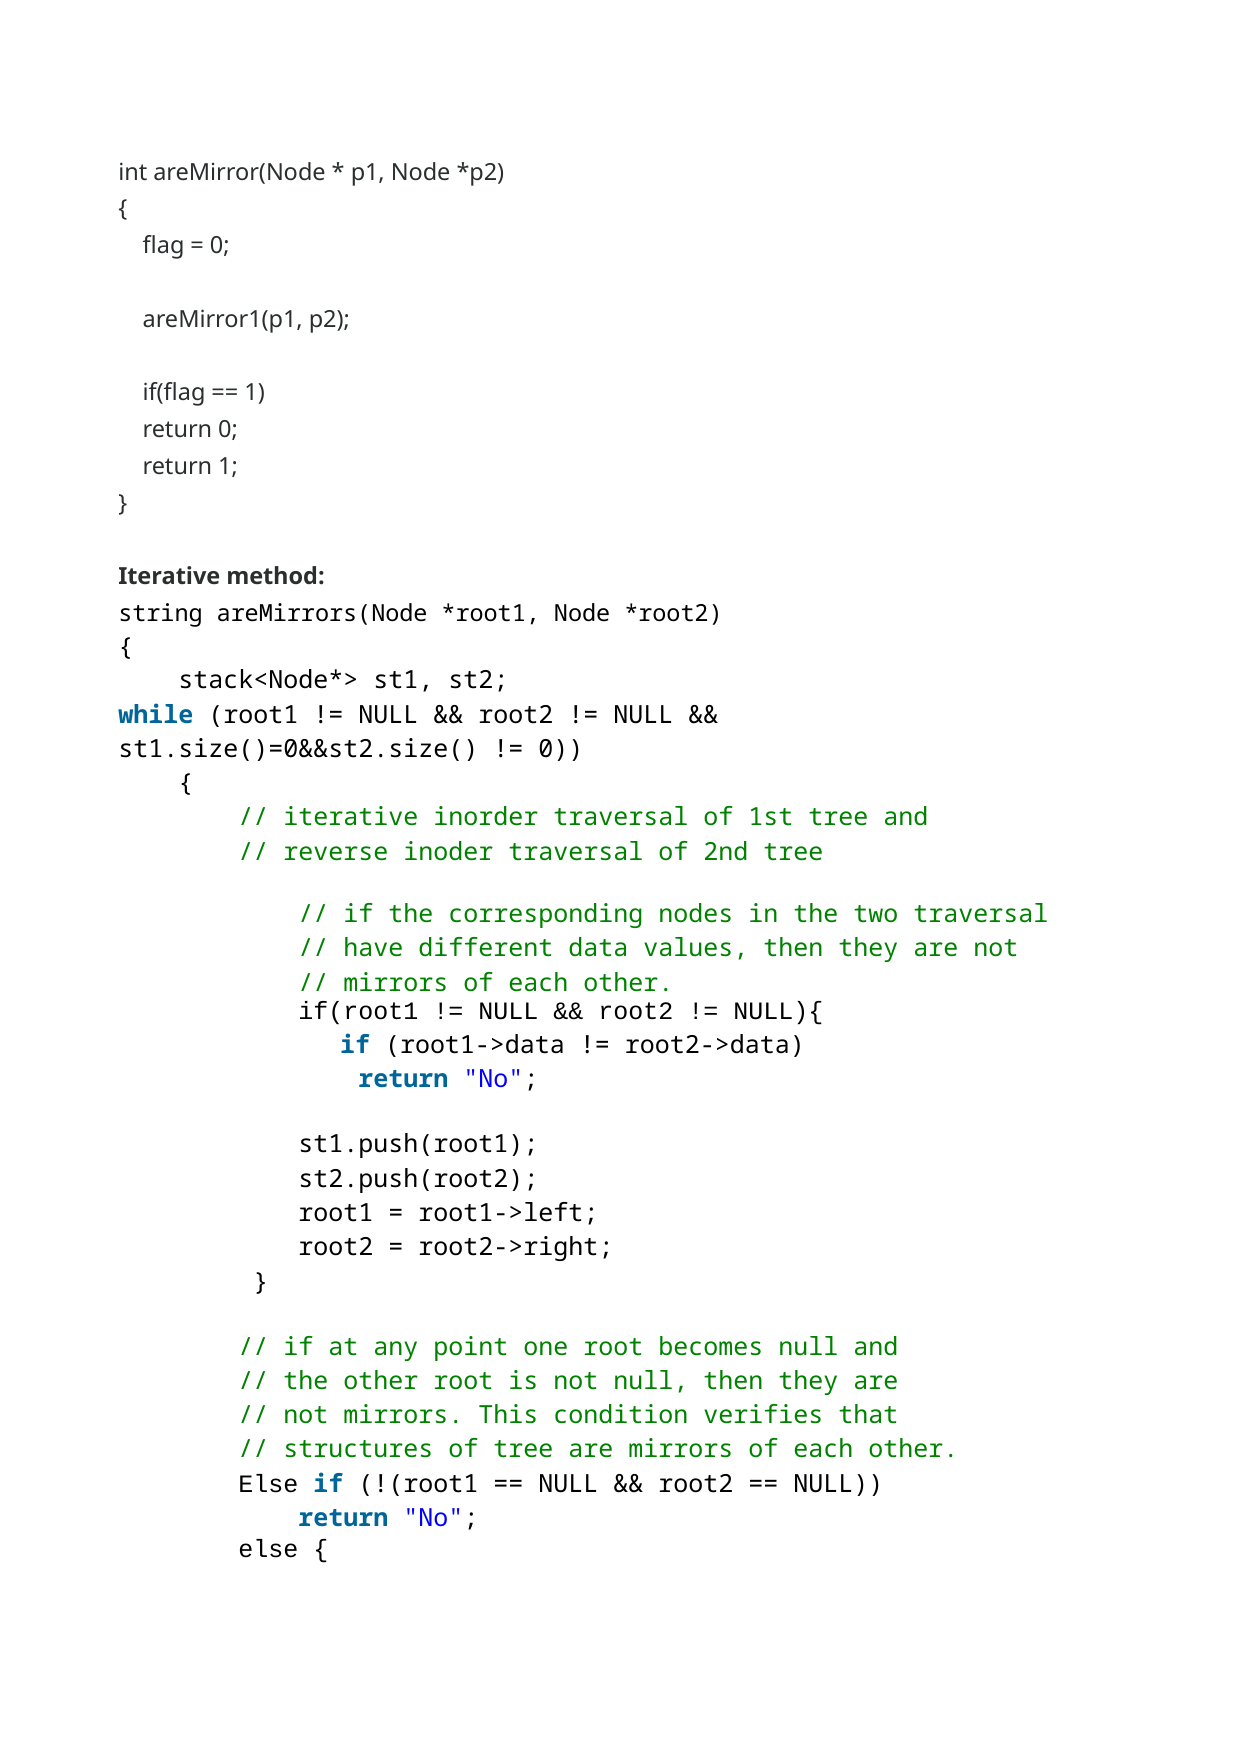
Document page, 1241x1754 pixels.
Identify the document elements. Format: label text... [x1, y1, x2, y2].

text if(flag == 1) [118, 376, 1122, 407]
text else { [118, 1534, 1122, 1565]
text if(root1 != NULL && root2 != NULL){ [118, 998, 1122, 1027]
text // not mirrors. This condition verifies that [118, 1397, 1122, 1431]
text stack<Node*> st1, st2; [118, 662, 1122, 696]
text st1.push(root1); [118, 1126, 1122, 1160]
text // if at any point one root becomes null and [118, 1328, 1122, 1362]
text // the other root is not null, then they are [118, 1362, 1122, 1397]
text return 0; [118, 412, 1122, 444]
text int areMirror(Node * p1, Node *p2) [118, 155, 1122, 187]
text // mirrors of each other. [118, 964, 1122, 998]
text // reverse inoder traversal of 2nd tree [118, 833, 1122, 867]
text if (root1->data != root2->data) [118, 1027, 1122, 1061]
text Else if (!(root1 == NULL && root2 == NULL)) [118, 1465, 1122, 1499]
text Iterative method: [118, 559, 1122, 591]
text // structures of tree are mirrors of each other. [118, 1431, 1122, 1465]
text while (root1 != NULL && root2 != NULL && st1.size()=0&&st2.size() != 0)) [118, 696, 1122, 764]
text return 1; [118, 449, 1122, 481]
text root1 = root1->left; [118, 1194, 1122, 1229]
text // iterative inorder traversal of 1st tree and [118, 799, 1122, 833]
text { [118, 628, 1122, 662]
text } [118, 486, 1122, 518]
text } [118, 1263, 1122, 1297]
text { [118, 192, 1122, 224]
text areMirror1(p1, p2); [118, 302, 1122, 334]
text string areMirrors(Node *root1, Node *root2) [118, 596, 1122, 628]
text return "No"; [118, 1499, 1122, 1534]
text root2 = root2->right; [118, 1229, 1122, 1263]
text flag = 0; [118, 228, 1122, 260]
text { [118, 764, 1122, 799]
text // have different data values, then they are not [118, 930, 1122, 964]
text st2.push(root2); [118, 1160, 1122, 1194]
text return "No"; [118, 1061, 1122, 1095]
text // if the corresponding nodes in the two traversal [118, 896, 1122, 930]
